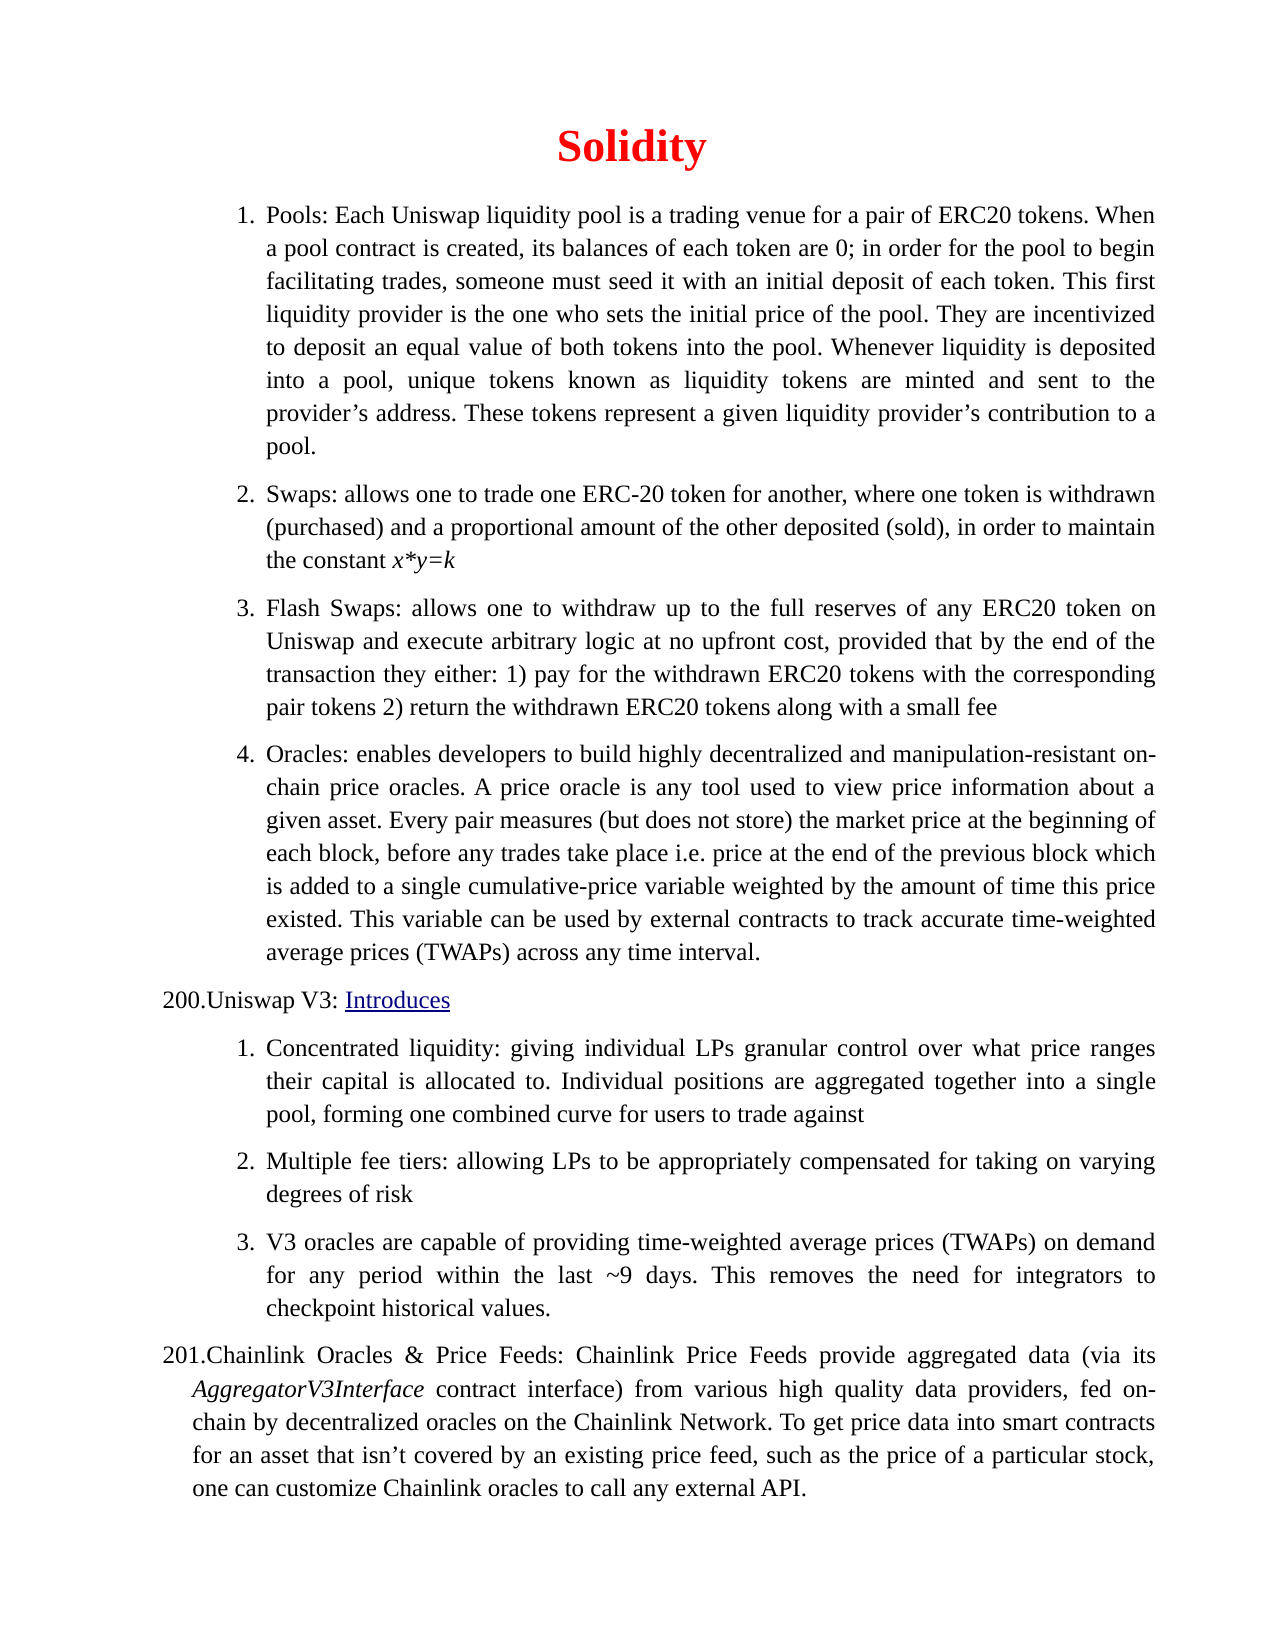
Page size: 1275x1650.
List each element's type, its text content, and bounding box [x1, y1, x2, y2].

list Chainlink Oracles & Price Feeds: Chainlink Price Feeds provide aggregated data (via its AggregatorV3Interface contract interface) from various high quality data providers, fed on-chain by decentralized oracles on the Chainlink Network. To get price data into smart contracts for an asset that isn’t covered by an existing price feed, such as the price of a particular stock, one can customize Chainlink oracles to call any external API. [162, 1341, 1157, 1501]
list Concentrated liquidity: giving individual LPs granular control over what price ranges their capital is allocated to. Individual positions are aggregated together into a single pool, forming one combined curve for users to trade against [236, 1033, 1157, 1127]
list Flash Swaps: allows one to withdraw up to the full reserves of any ERC20 token on Uniswap and execute arbitrary logic at no upfront cost, provided that by the end of the transaction they either: 1) pay for the withdrawn ERC20 tokens with the corresponding pair tokens 2) return the withdrawn ERC20 tokens along with a small fee [236, 593, 1157, 721]
list Oracles: enables developers to build highly decentralized and manipulation-resistant on-chain price oracles. A price oracle is any tool used to view price information about a given asset. Every pair measures (but does not store) the market price at the beginning of each block, before any trades take place i.e. price at the end of the previous block which is added to a single cumulative-price variable weighted by the amount of time this price existed. This variable can be used by external contracts to track accurate time-weighted average prices (TWAPs) across any time interval. [236, 739, 1157, 966]
list Multiple fee tiers: allowing LPs to be appropriately compensated for taking on varying degrees of risk [236, 1146, 1157, 1208]
list Pools: Each Uniswap liquidity pool is a trading venue for a pair of ERC20 tokens. When a pool contract is created, its balances of each token are 0; in order for the pool to begin facilitating trades, someone must seed it with an initial deposit of each token. This first liquidity provider is the one who sets the initial price of the pool. They are incentivized to deposit an equal value of both tokens into the pool. Whenever liquidity is deposited into a pool, unique tokens known as liquidity tokens are minted and sent to the provider’s address. These tokens represent a given liquidity provider’s contribution to a pool. [236, 200, 1157, 460]
list Uniswap V3: Introduces [162, 985, 1157, 1014]
list Swaps: allows one to trade one ERC-20 token for another, where one token is withdrawn (purchased) and a proportional amount of the other deposited (sold), in order to maintain the constant x*y=k [236, 479, 1157, 574]
list V3 oracles are capable of providing time-weighted average prices (TWAPs) on demand for any period within the last ~9 days. This removes the need for integrators to checkpoint historical values. [236, 1227, 1157, 1322]
